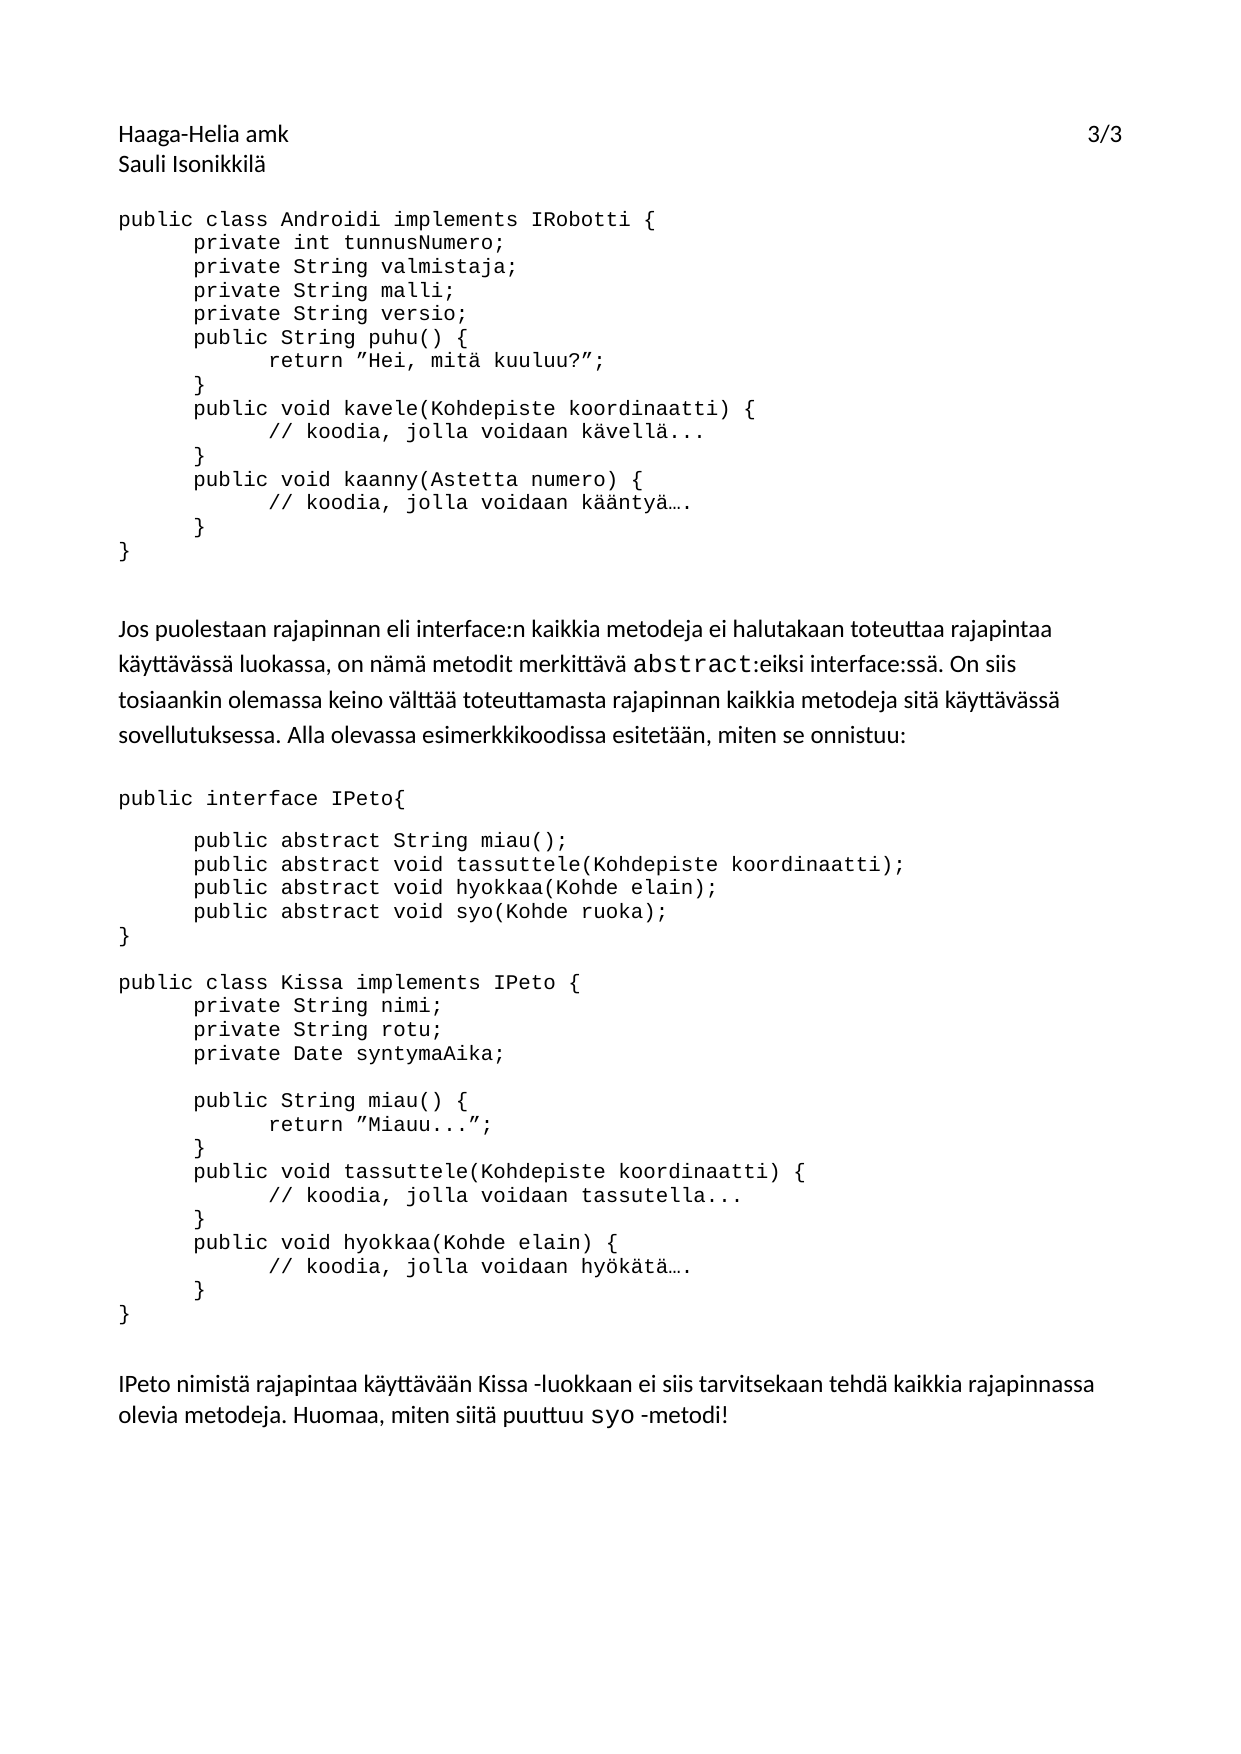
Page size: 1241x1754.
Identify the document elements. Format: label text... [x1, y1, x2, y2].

text Jos puolestaan rajapinnan eli interface:n kaikkia metodeja ei halutakaan toteuttaa rajapintaa käyttävässä luokassa, on nämä metodit merkittävä abstract:eiksi interface:ssä. On siis tosiaankin olemassa keino välttää toteuttamasta rajapinnan kaikkia metodeja sitä käyttävässä sovellutuksessa. Alla olevassa esimerkkikoodissa esitetään, miten se onnistuu: public interface IPeto{ [118, 613, 1122, 812]
text } [118, 924, 1122, 948]
text public String miau() { return ”Miauu...”; } public void tassuttele(Kohdepiste koordinaatti) { // koodia, jolla voidaan tassutella... } public void hyokkaa(Kohde elain) { // koodia, jolla voidaan hyökätä…. } [118, 1090, 1122, 1303]
text public class Androidi implements IRobotti { private int tunnusNumero; private String valmistaja; private String malli; private String versio; [118, 209, 1122, 327]
text public String puhu() { return ”Hei, mitä kuuluu?”; } public void kavele(Kohdepiste koordinaatti) { // koodia, jolla voidaan kävellä... } public void kaanny(Astetta numero) { // koodia, jolla voidaan kääntyä…. } [118, 327, 1122, 540]
text public abstract void syo(Kohde ruoka); [118, 901, 1122, 924]
text public abstract String miau(); public abstract void tassuttele(Kohdepiste koordinaatti); public abstract void hyokkaa(Kohde elain); [118, 830, 1122, 901]
text public class Kissa implements IPeto { private String nimi; private String rotu; private Date syntymaAika; [118, 972, 1122, 1090]
text } [118, 540, 1122, 563]
text } [118, 1303, 1122, 1327]
text IPeto nimistä rajapintaa käyttävään Kissa -luokkaan ei siis tarvitsekaan tehdä kaikkia rajapinnassa olevia metodeja. Huomaa, miten siitä puuttuu syo -metodi! [118, 1368, 1122, 1431]
